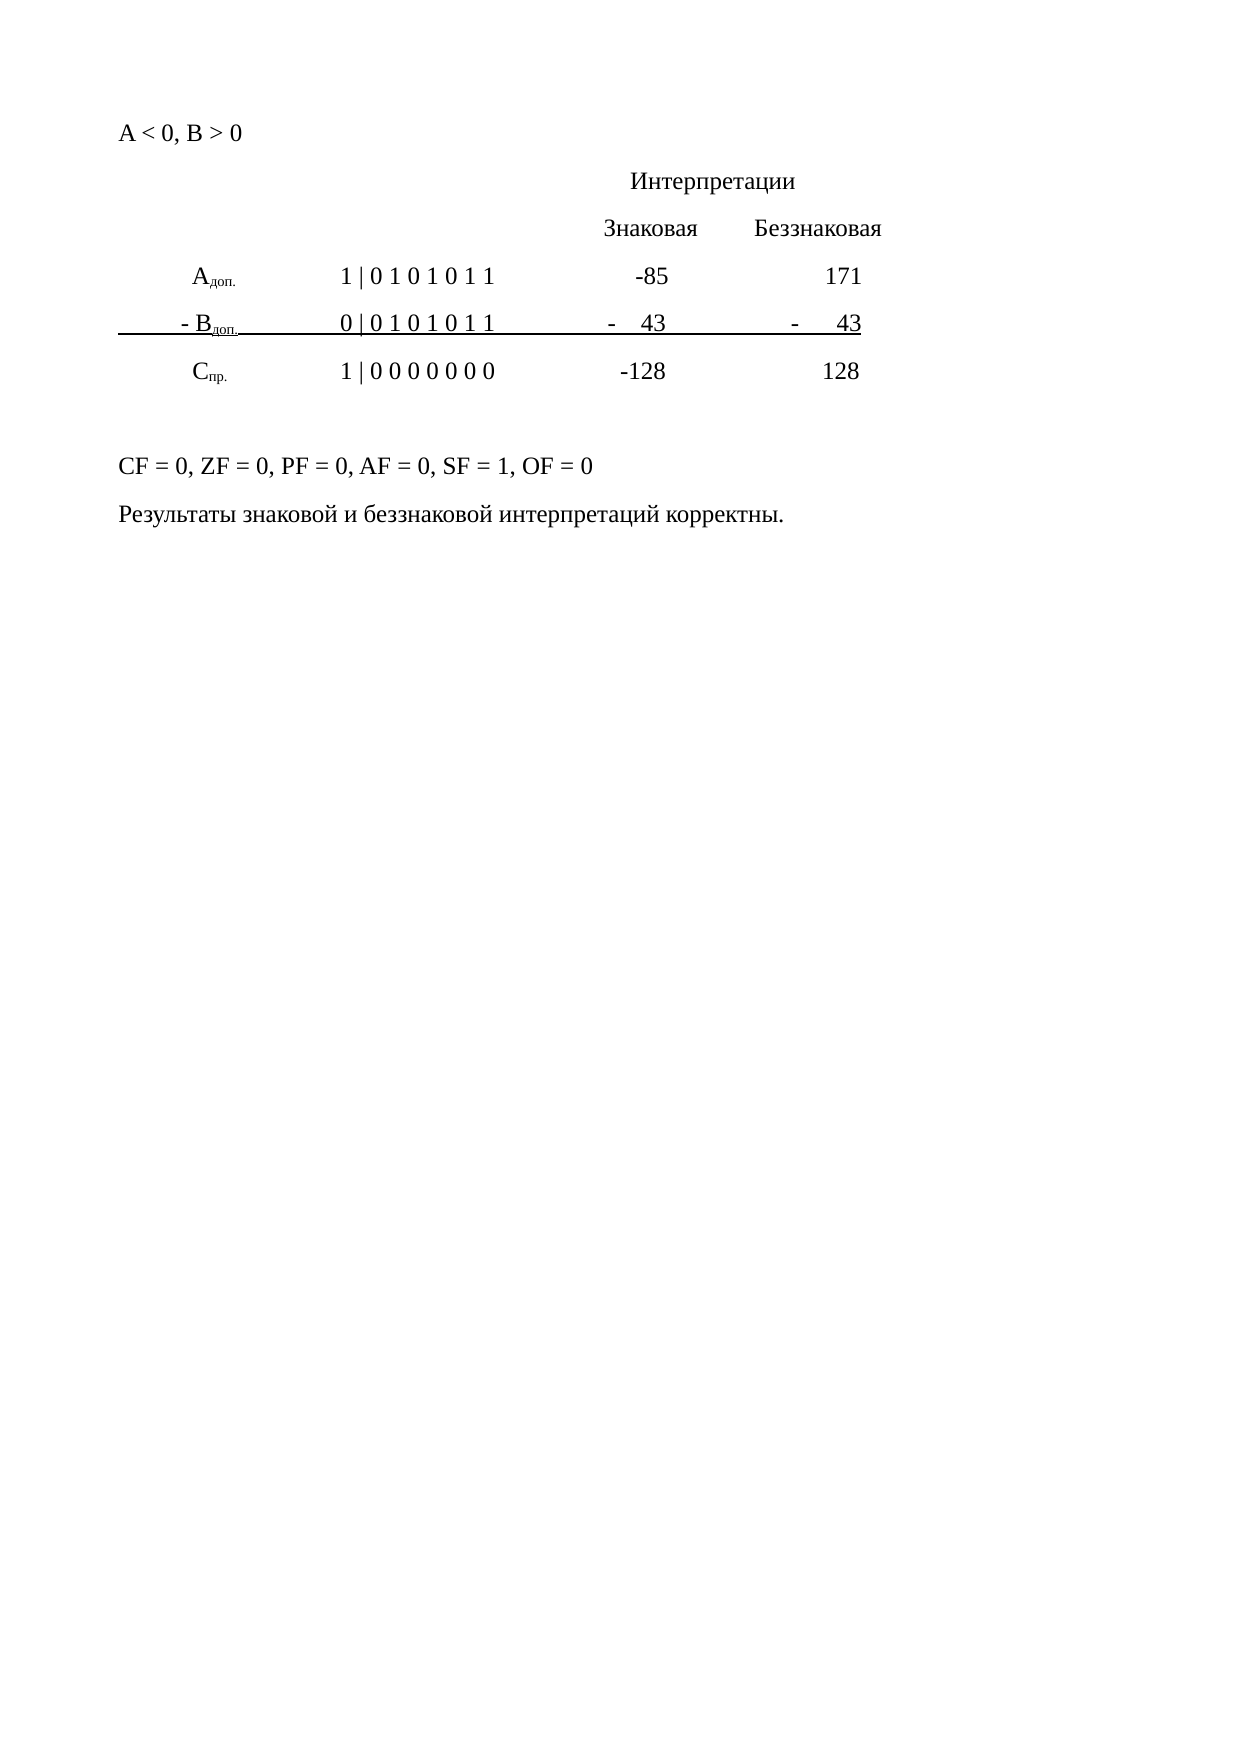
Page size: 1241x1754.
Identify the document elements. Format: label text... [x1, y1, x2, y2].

text CF = 0, ZF = 0, PF = 0, AF = 0, SF = 1, OF = 0 [118, 451, 1122, 480]
text Знаковая Беззнаковая [118, 213, 1122, 242]
text Cпр. 1 | 0 0 0 0 0 0 0 -128 128 [118, 356, 1122, 385]
text - Bдоп. 0 | 0 1 0 1 0 1 1 - 43 - 43 [118, 308, 1122, 337]
text Aдоп. 1 | 0 1 0 1 0 1 1 -85 171 [118, 261, 1122, 290]
text A < 0, B > 0 [118, 118, 1122, 147]
text Интерпретации [118, 166, 1122, 194]
text Результаты знаковой и беззнаковой интерпретаций корректны. [118, 499, 1122, 528]
